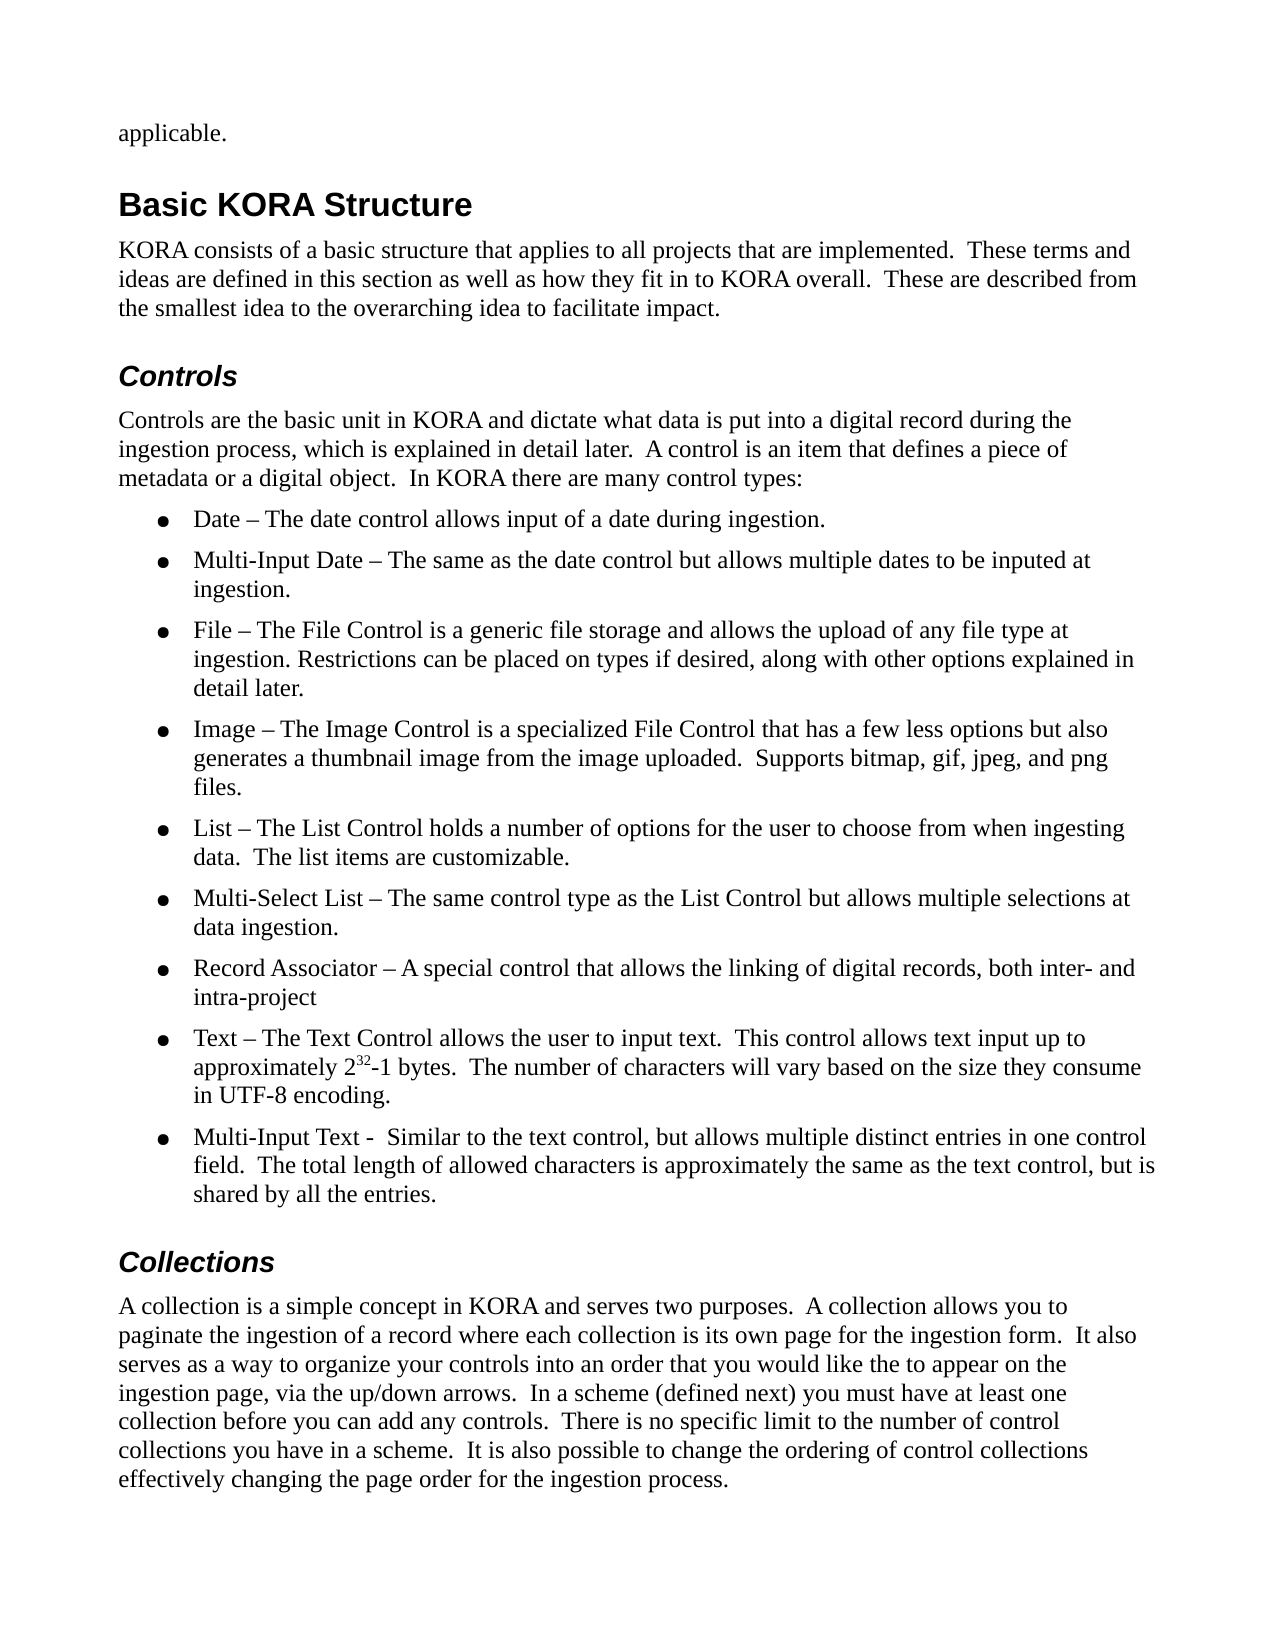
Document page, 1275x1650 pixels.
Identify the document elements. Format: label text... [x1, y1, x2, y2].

list Multi-Input Date – The same as the date control but allows multiple dates to be inputed at ingestion. [156, 545, 1157, 603]
list Date – The date control allows input of a date during ingestion. [156, 504, 1157, 533]
subtitle Basic KORA Structure [118, 184, 1157, 223]
text A collection is a simple concept in KORA and serves two purposes. A collection allows you to paginate the ingestion of a record where each collection is its own page for the ingestion form. It also serves as a way to organize your controls into an order that you would like the to appear on the ingestion page, via the up/down arrows. In a scheme (defined next) you must have at least one collection before you can add any controls. There is no specific limit to the number of control collections you have in a scheme. It is also possible to change the ordering of control collections effectively changing the page order for the ingestion process. [118, 1291, 1157, 1493]
subtitle Controls [118, 359, 1157, 393]
list List – The List Control holds a number of options for the user to choose from when ingesting data. The list items are customizable. [156, 813, 1157, 870]
list File – The File Control is a generic file storage and allows the upload of any file type at ingestion. Restrictions can be placed on types if desired, along with other options explained in detail later. [156, 615, 1157, 702]
text applicable. [118, 118, 1157, 147]
list Multi-Select List – The same control type as the List Control but allows multiple selections at data ingestion. [156, 883, 1157, 940]
list Record Associator – A special control that allows the linking of digital records, both inter- and intra-project [156, 953, 1157, 1010]
list Image – The Image Control is a specialized File Control that has a few less options but also generates a thumbnail image from the image uploaded. Supports bitmap, gif, jpeg, and png files. [156, 714, 1157, 800]
text KORA consists of a basic structure that applies to all projects that are implemented. These terms and ideas are defined in this section as well as how they fit in to KORA overall. These are described from the smallest idea to the overarching idea to facilitate impact. [118, 236, 1157, 322]
list Multi-Input Text - Similar to the text control, but allows multiple distinct entries in one control field. The total length of allowed characters is approximately the same as the text control, but is shared by all the entries. [156, 1122, 1157, 1208]
list Text – The Text Control allows the user to input text. This control allows text input up to approximately 232-1 bytes. The number of characters will vary based on the size they consume in UTF-8 encoding. [156, 1023, 1157, 1109]
subtitle Collections [118, 1245, 1157, 1279]
text Controls are the basic unit in KORA and dictate what data is put into a digital record during the ingestion process, which is explained in detail later. A control is an item that defines a piece of metadata or a digital object. In KORA there are many control types: [118, 405, 1157, 492]
